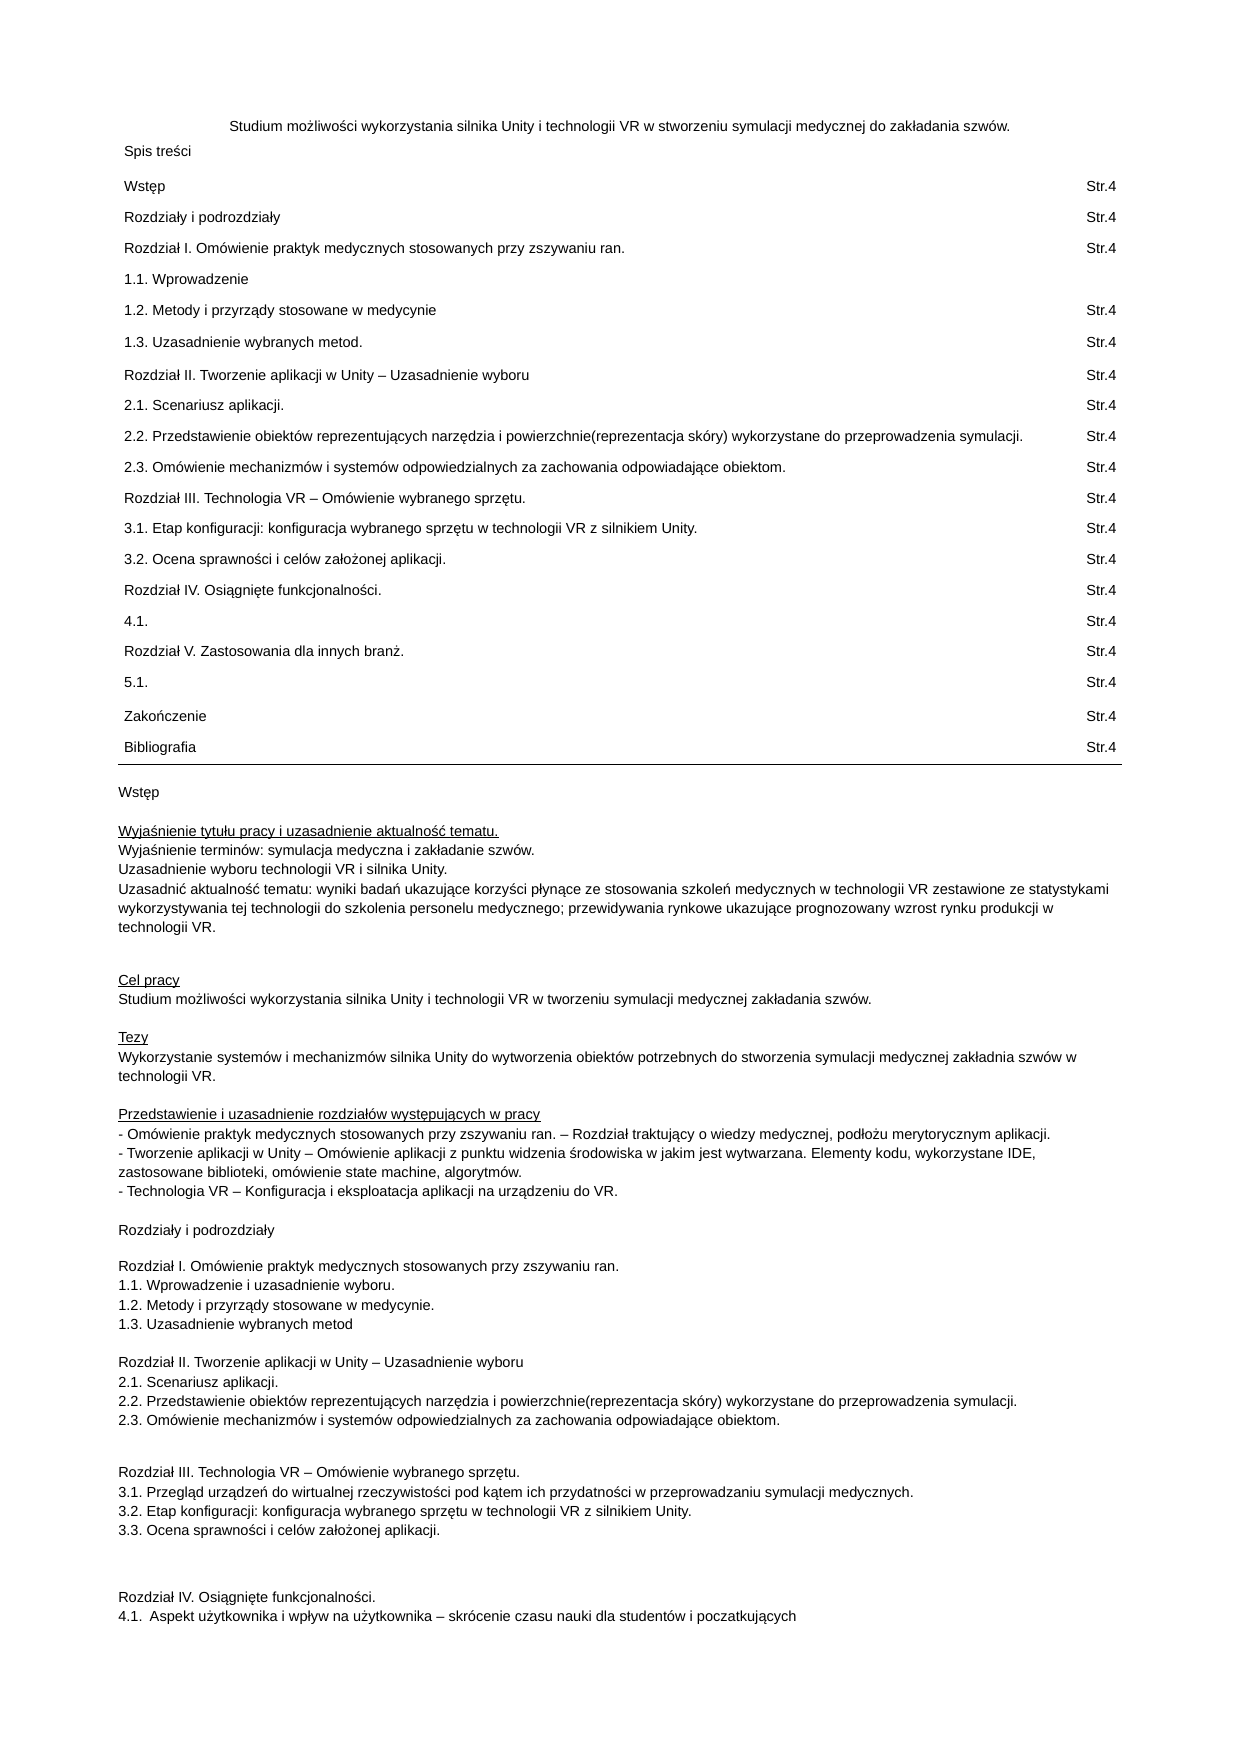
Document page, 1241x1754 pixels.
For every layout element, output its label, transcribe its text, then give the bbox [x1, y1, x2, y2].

table_header [1075, 138, 1122, 168]
table_cell Str.4 [1075, 576, 1122, 606]
text Przedstawienie i uzasadnienie rozdziałów występujących w pracy [118, 1106, 1122, 1123]
text Rozdział III. Technologia VR – Omówienie wybranego sprzętu. [118, 1464, 1122, 1481]
text 3.2. Etap konfiguracji: konfiguracja wybranego sprzętu w technologii VR z silnikiem Unity. [118, 1503, 1122, 1519]
table_cell Str.4 [1075, 391, 1122, 422]
table_cell 2.1. Scenariusz aplikacji. [118, 391, 1075, 422]
table_cell Str.4 [1075, 422, 1122, 453]
table_cell Str.4 [1075, 733, 1122, 764]
table_cell Str.4 [1075, 545, 1122, 576]
table_cell Str.4 [1075, 637, 1122, 668]
table_cell Rozdział IV. Osiągnięte funkcjonalności. [118, 576, 1075, 606]
table_cell Rozdział I. Omówienie praktyk medycznych stosowanych przy zszywaniu ran. [118, 234, 1075, 265]
text 2.1. Scenariusz aplikacji. [118, 1373, 1122, 1390]
text Rozdział IV. Osiągnięte funkcjonalności. [118, 1589, 1122, 1606]
text 2.3. Omówienie mechanizmów i systemów odpowiedzialnych za zachowania odpowiadające obiektom. [118, 1412, 1122, 1429]
text Uzasadnić aktualność tematu: wyniki badań ukazujące korzyści płynące ze stosowania szkoleń medycznych w technologii VR zestawione ze statystykami wykorzystywania tej technologii do szkolenia personelu medycznego; przewidywania rynkowe ukazujące prognozowany wzrost rynku produkcji w technologii VR. [118, 880, 1122, 936]
text Uzasadnienie wyboru technologii VR i silnika Unity. [118, 861, 1122, 878]
table_cell 3.1. Etap konfiguracji: konfiguracja wybranego sprzętu w technologii VR z silnikiem Unity. [118, 514, 1075, 545]
table_cell 1.3. Uzasadnienie wybranych metod. [118, 328, 1075, 361]
table_cell Str.4 [1075, 514, 1122, 545]
text - Technologia VR – Konfiguracja i eksploatacja aplikacji na urządzeniu do VR. [118, 1183, 1122, 1200]
text Tezy [118, 1029, 1122, 1046]
text Rozdziały i podrozdziały [118, 1222, 1122, 1238]
table_cell Str.4 [1075, 453, 1122, 483]
table_cell Str.4 [1075, 172, 1122, 200]
text 3.1. Przegląd urządzeń do wirtualnej rzeczywistości pod kątem ich przydatności w przeprowadzaniu symulacji medycznych. [118, 1483, 1122, 1500]
text Rozdział II. Tworzenie aplikacji w Unity – Uzasadnienie wyboru [118, 1354, 1122, 1371]
table_cell Str.4 [1075, 484, 1122, 514]
text - Tworzenie aplikacji w Unity – Omówienie aplikacji z punktu widzenia środowiska w jakim jest wytwarzana. Elementy kodu, wykorzystane IDE, zastosowane biblioteki, omówienie state machine, algorytmów. [118, 1144, 1122, 1181]
table_cell 2.3. Omówienie mechanizmów i systemów odpowiedzialnych za zachowania odpowiadające obiektom. [118, 453, 1075, 483]
table_cell Bibliografia [118, 733, 1075, 764]
table_cell 1.1. Wprowadzenie [118, 265, 1075, 296]
table_cell [1075, 168, 1122, 172]
table_cell 2.2. Przedstawienie obiektów reprezentujących narzędzia i powierzchnie(reprezentacja skóry) wykorzystane do przeprowadzenia symulacji. [118, 422, 1075, 453]
table_cell Rozdział V. Zastosowania dla innych branż. [118, 637, 1075, 668]
table_cell Str.4 [1075, 296, 1122, 328]
text Wyjaśnienie terminów: symulacja medyczna i zakładanie szwów. [118, 842, 1122, 858]
text 2.2. Przedstawienie obiektów reprezentujących narzędzia i powierzchnie(reprezentacja skóry) wykorzystane do przeprowadzenia symulacji. [118, 1393, 1122, 1409]
text Studium możliwości wykorzystania silnika Unity i technologii VR w tworzeniu symulacji medycznej zakładania szwów. [118, 990, 1122, 1007]
text Cel pracy [118, 971, 1122, 988]
table_header Spis treści [118, 138, 1075, 168]
table_cell Str.4 [1075, 234, 1122, 265]
table_cell [118, 168, 1075, 172]
table_cell Str.4 [1075, 702, 1122, 733]
table_cell Zakończenie [118, 702, 1075, 733]
text 1.1. Wprowadzenie i uzasadnienie wyboru. [118, 1277, 1122, 1294]
text Wykorzystanie systemów i mechanizmów silnika Unity do wytworzenia obiektów potrzebnych do stworzenia symulacji medycznej zakładnia szwów w technologii VR. [118, 1048, 1122, 1084]
table_cell Rozdziały i podrozdziały [118, 204, 1075, 234]
table_cell Str.4 [1075, 606, 1122, 637]
text Rozdział I. Omówienie praktyk medycznych stosowanych przy zszywaniu ran. [118, 1258, 1122, 1274]
table_cell 3.2. Ocena sprawności i celów założonej aplikacji. [118, 545, 1075, 576]
table_cell Str.4 [1075, 361, 1122, 391]
text 3.3. Ocena sprawności i celów założonej aplikacji. [118, 1522, 1122, 1539]
table_cell Wstęp [118, 172, 1075, 200]
table_cell Str.4 [1075, 668, 1122, 699]
text 4.1. Aspekt użytkownika i wpływ na użytkownika – skrócenie czasu nauki dla studentów i poczatkujących [118, 1608, 1122, 1625]
table_cell 4.1. [118, 606, 1075, 637]
table_cell Rozdział III. Technologia VR – Omówienie wybranego sprzętu. [118, 484, 1075, 514]
text Studium możliwości wykorzystania silnika Unity i technologii VR w stworzeniu symulacji medycznej do zakładania szwów. [118, 118, 1122, 135]
table_cell 1.2. Metody i przyrządy stosowane w medycynie [118, 296, 1075, 328]
text 1.2. Metody i przyrządy stosowane w medycynie. [118, 1296, 1122, 1313]
text - Omówienie praktyk medycznych stosowanych przy zszywaniu ran. – Rozdział traktujący o wiedzy medycznej, podłożu merytorycznym aplikacji. [118, 1125, 1122, 1142]
table_cell Str.4 [1075, 204, 1122, 234]
text Wyjaśnienie tytułu pracy i uzasadnienie aktualność tematu. [118, 822, 1122, 839]
table_cell Rozdział II. Tworzenie aplikacji w Unity – Uzasadnienie wyboru [118, 361, 1075, 391]
text 1.3. Uzasadnienie wybranych metod [118, 1316, 1122, 1332]
table_cell [1075, 265, 1122, 296]
text Wstęp [118, 784, 1122, 801]
table_cell 5.1. [118, 668, 1075, 699]
table_cell Str.4 [1075, 328, 1122, 361]
